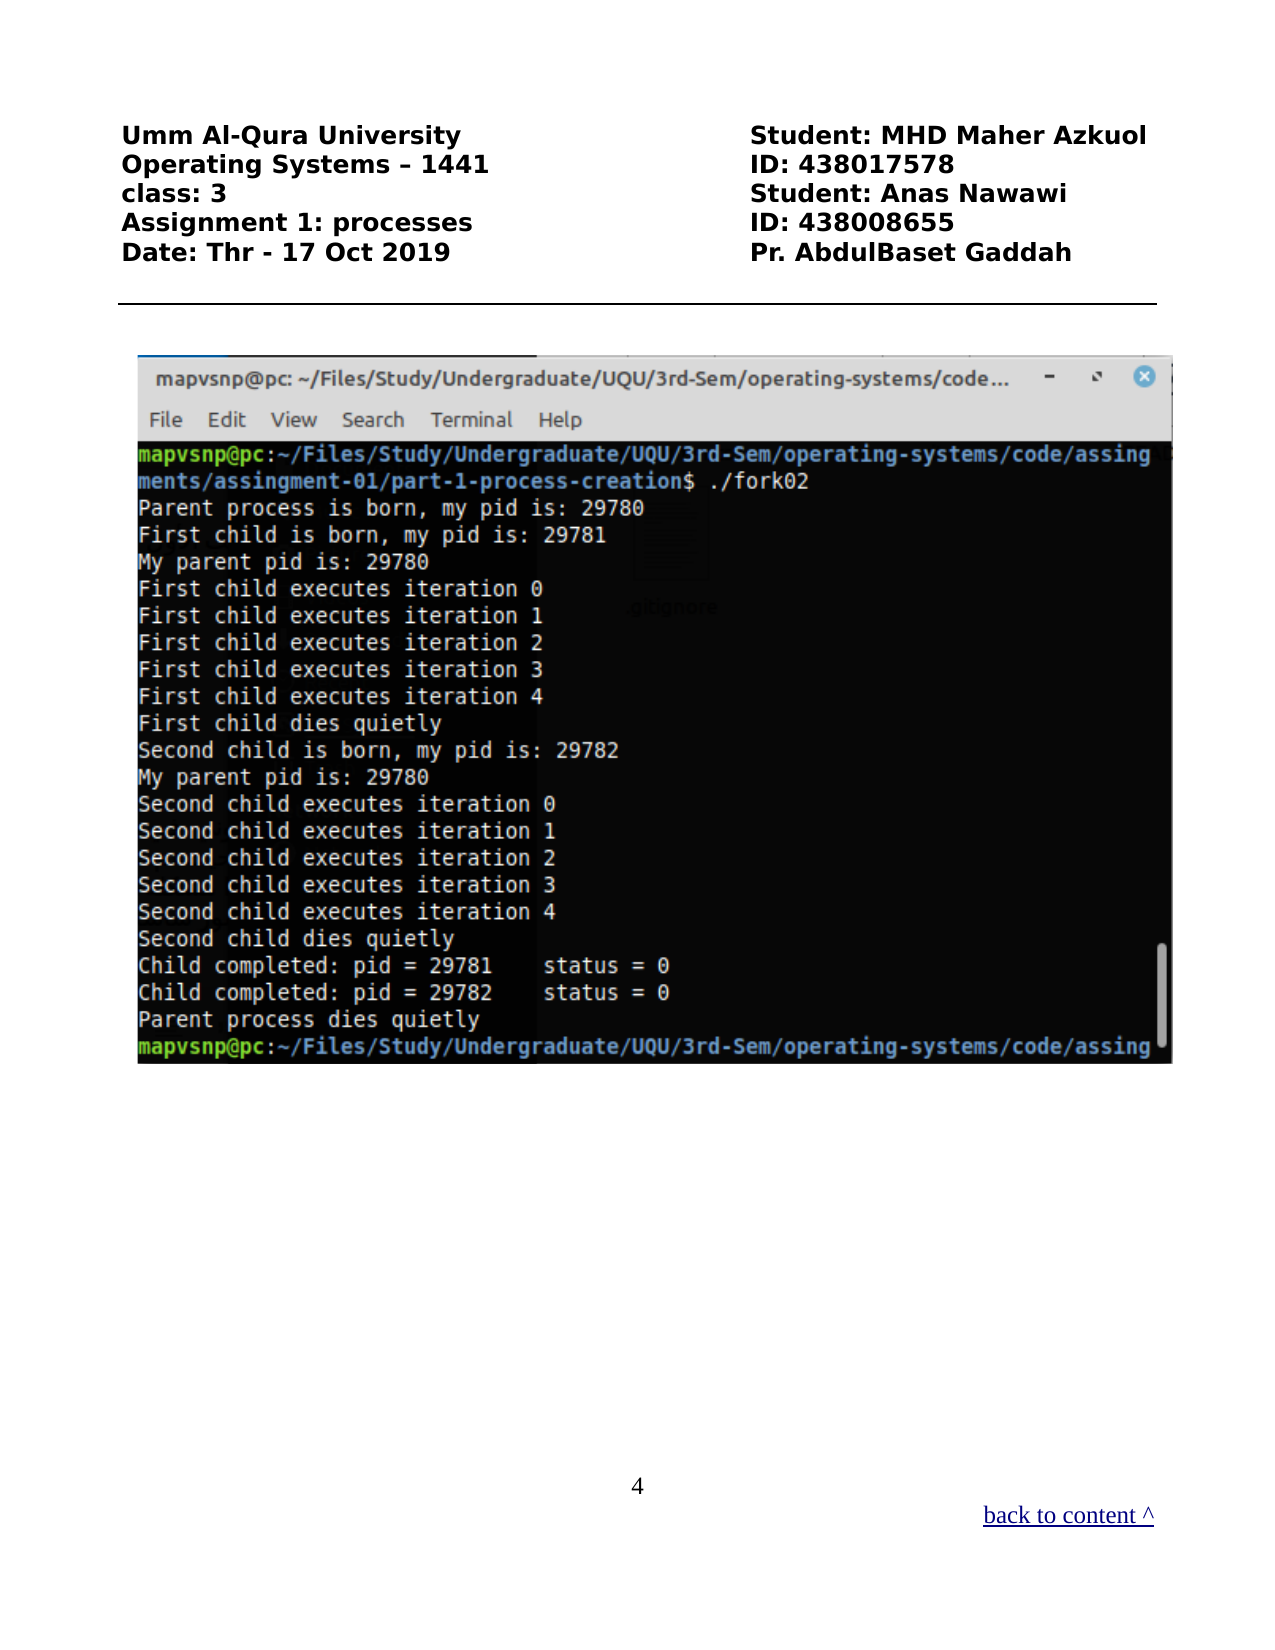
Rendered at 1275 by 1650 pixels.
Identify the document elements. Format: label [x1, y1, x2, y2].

picture [137, 355, 1173, 1064]
